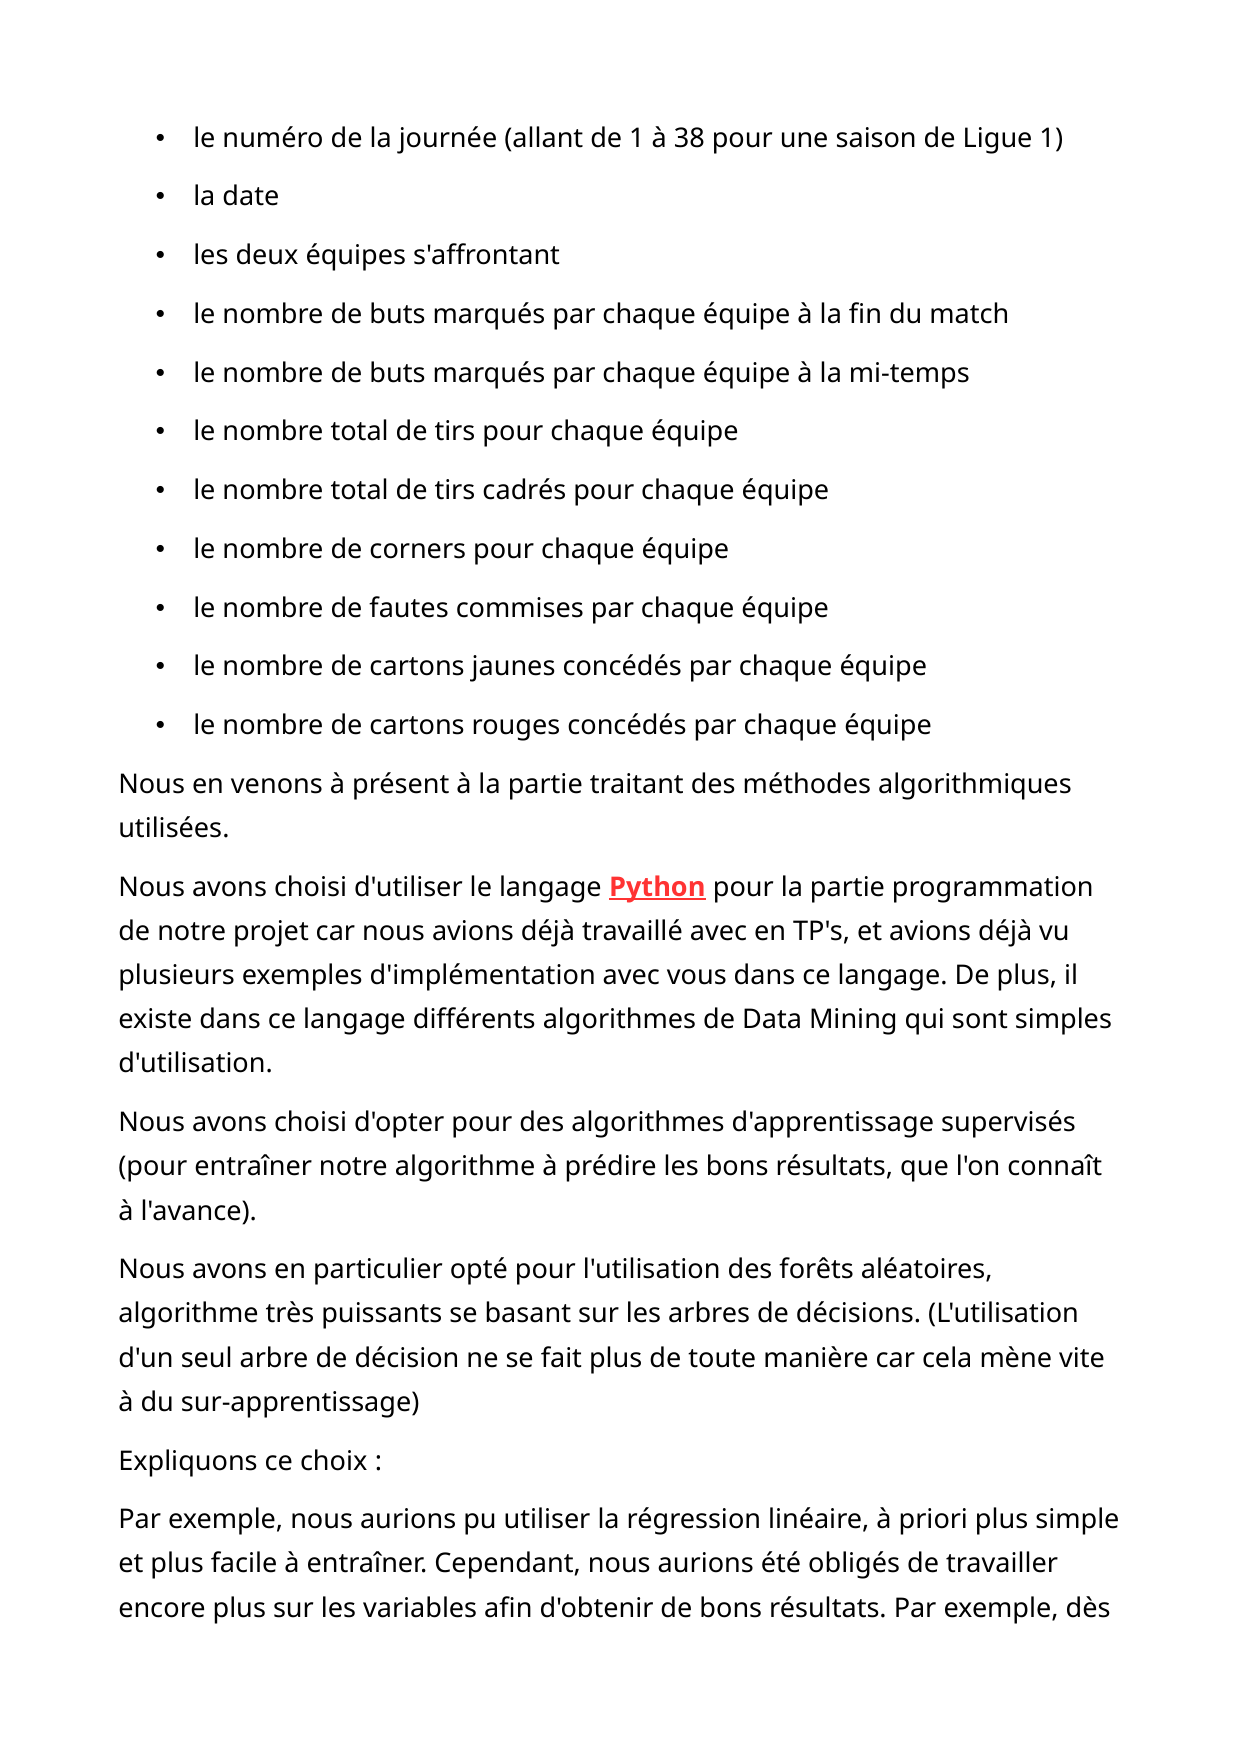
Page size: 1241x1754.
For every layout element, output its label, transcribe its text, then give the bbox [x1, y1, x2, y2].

list le nombre de buts marqués par chaque équipe à la fin du match [156, 294, 1122, 331]
list le nombre total de tirs cadrés pour chaque équipe [156, 471, 1122, 507]
list le numéro de la journée (allant de 1 à 38 pour une saison de Ligue 1) [156, 118, 1122, 155]
list les deux équipes s'affrontant [156, 236, 1122, 272]
text Nous avons choisi d'opter pour des algorithmes d'apprentissage supervisés (pour entraîner notre algorithme à prédire les bons résultats, que l'on connaît à l'avance). [118, 1103, 1122, 1228]
text Nous en venons à présent à la partie traitant des méthodes algorithmiques utilisées. [118, 764, 1122, 845]
list le nombre de fautes commises par chaque équipe [156, 588, 1122, 625]
list le nombre de corners pour chaque équipe [156, 529, 1122, 566]
list le nombre de buts marqués par chaque équipe à la mi-temps [156, 353, 1122, 390]
list le nombre total de tirs pour chaque équipe [156, 412, 1122, 449]
text Nous avons choisi d'utiliser le langage Python pour la partie programmation de notre projet car nous avions déjà travaillé avec en TP's, et avions déjà vu plusieurs exemples d'implémentation avec vous dans ce langage. De plus, il existe dans ce langage différents algorithmes de Data Mining qui sont simples d'utilisation. [118, 867, 1122, 1081]
list la date [156, 177, 1122, 214]
text Nous avons en particulier opté pour l'utilisation des forêts aléatoires, algorithme très puissants se basant sur les arbres de décisions. (L'utilisation d'un seul arbre de décision ne se fait plus de toute manière car cela mène vite à du sur-apprentissage) [118, 1250, 1122, 1419]
list le nombre de cartons rouges concédés par chaque équipe [156, 706, 1122, 742]
list le nombre de cartons jaunes concédés par chaque équipe [156, 647, 1122, 684]
text Expliquons ce choix : [118, 1441, 1122, 1478]
text Par exemple, nous aurions pu utiliser la régression linéaire, à priori plus simple et plus facile à entraîner. Cependant, nous aurions été obligés de travailler encore plus sur les variables afin d'obtenir de bons résultats. Par exemple, dès [118, 1500, 1122, 1625]
